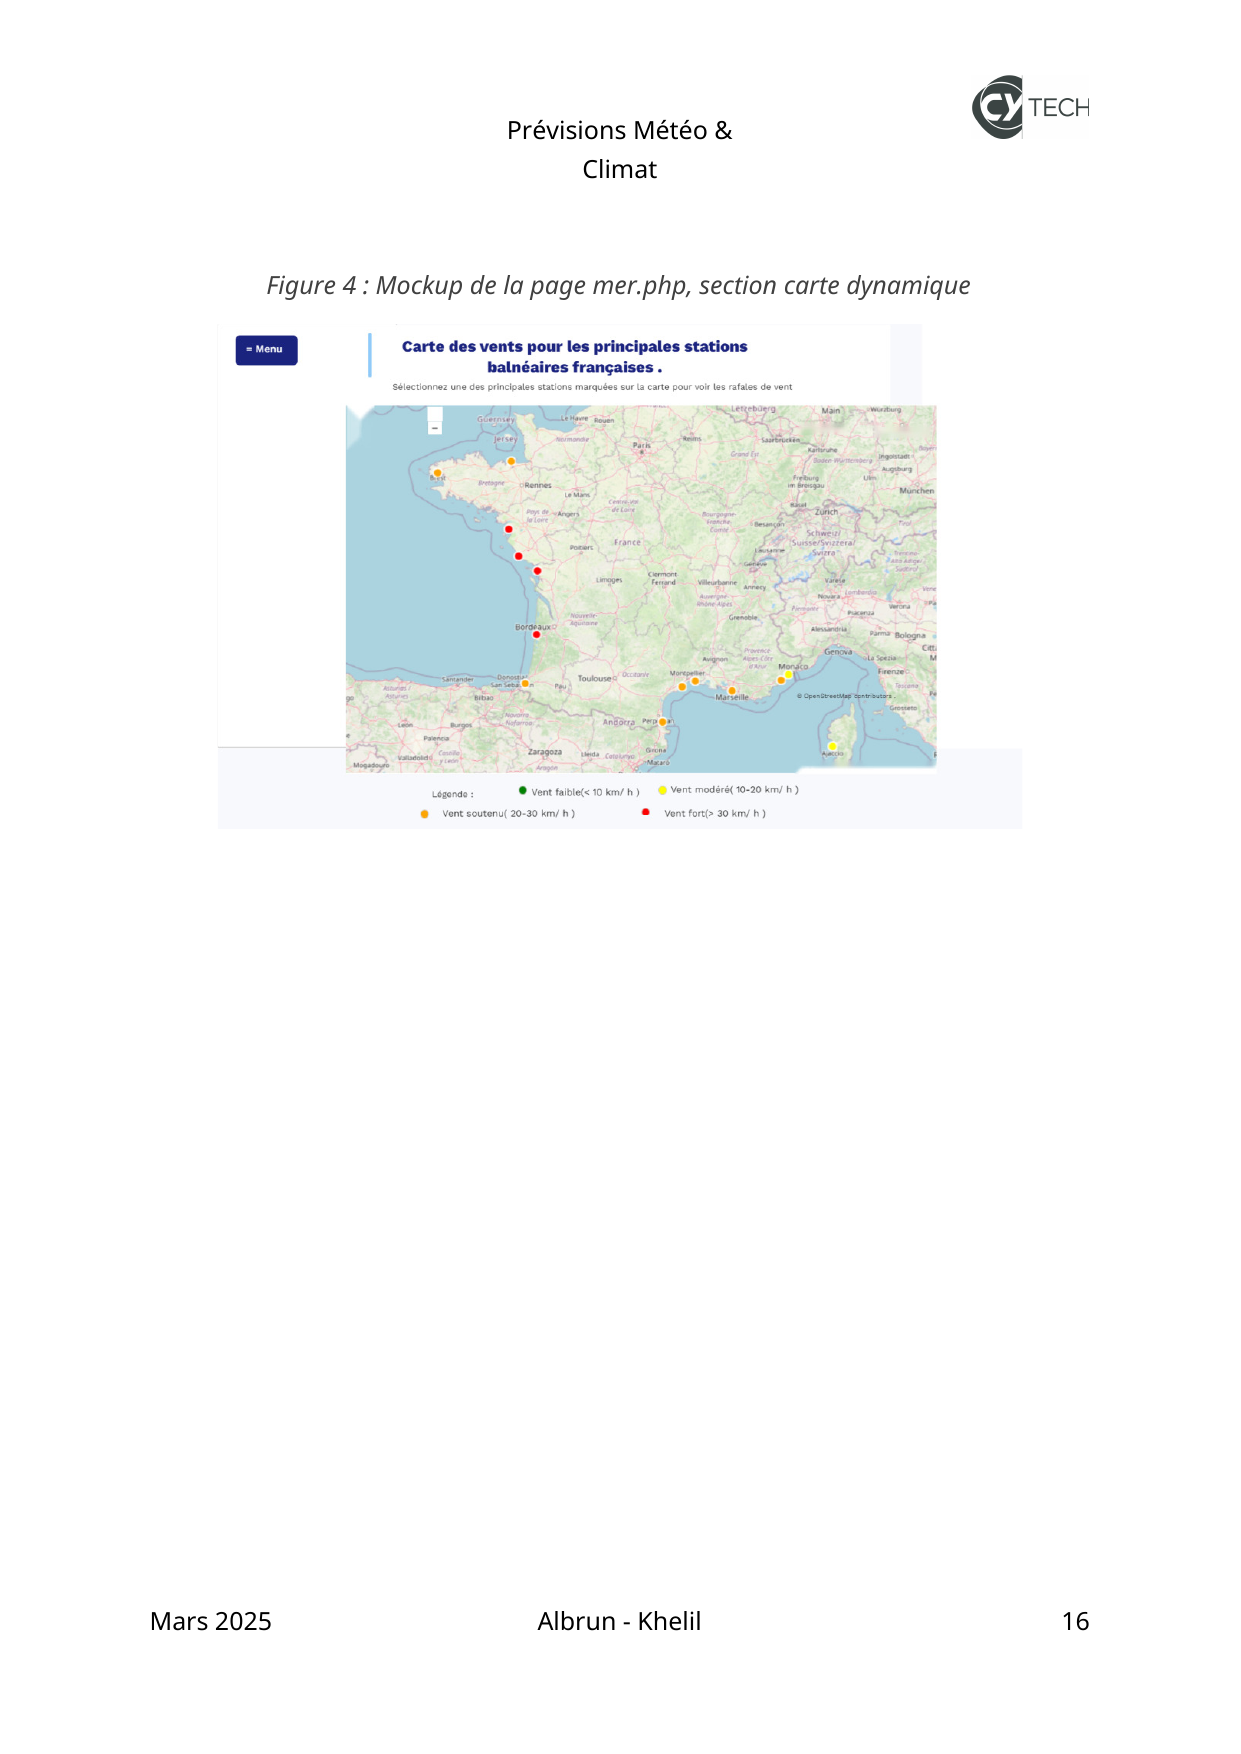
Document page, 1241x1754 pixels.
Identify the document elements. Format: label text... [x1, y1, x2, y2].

picture [217, 324, 1023, 829]
text Figure 4 : Mockup de la page mer.php, section carte dynamique [150, 268, 1090, 302]
picture [970, 75, 1089, 139]
